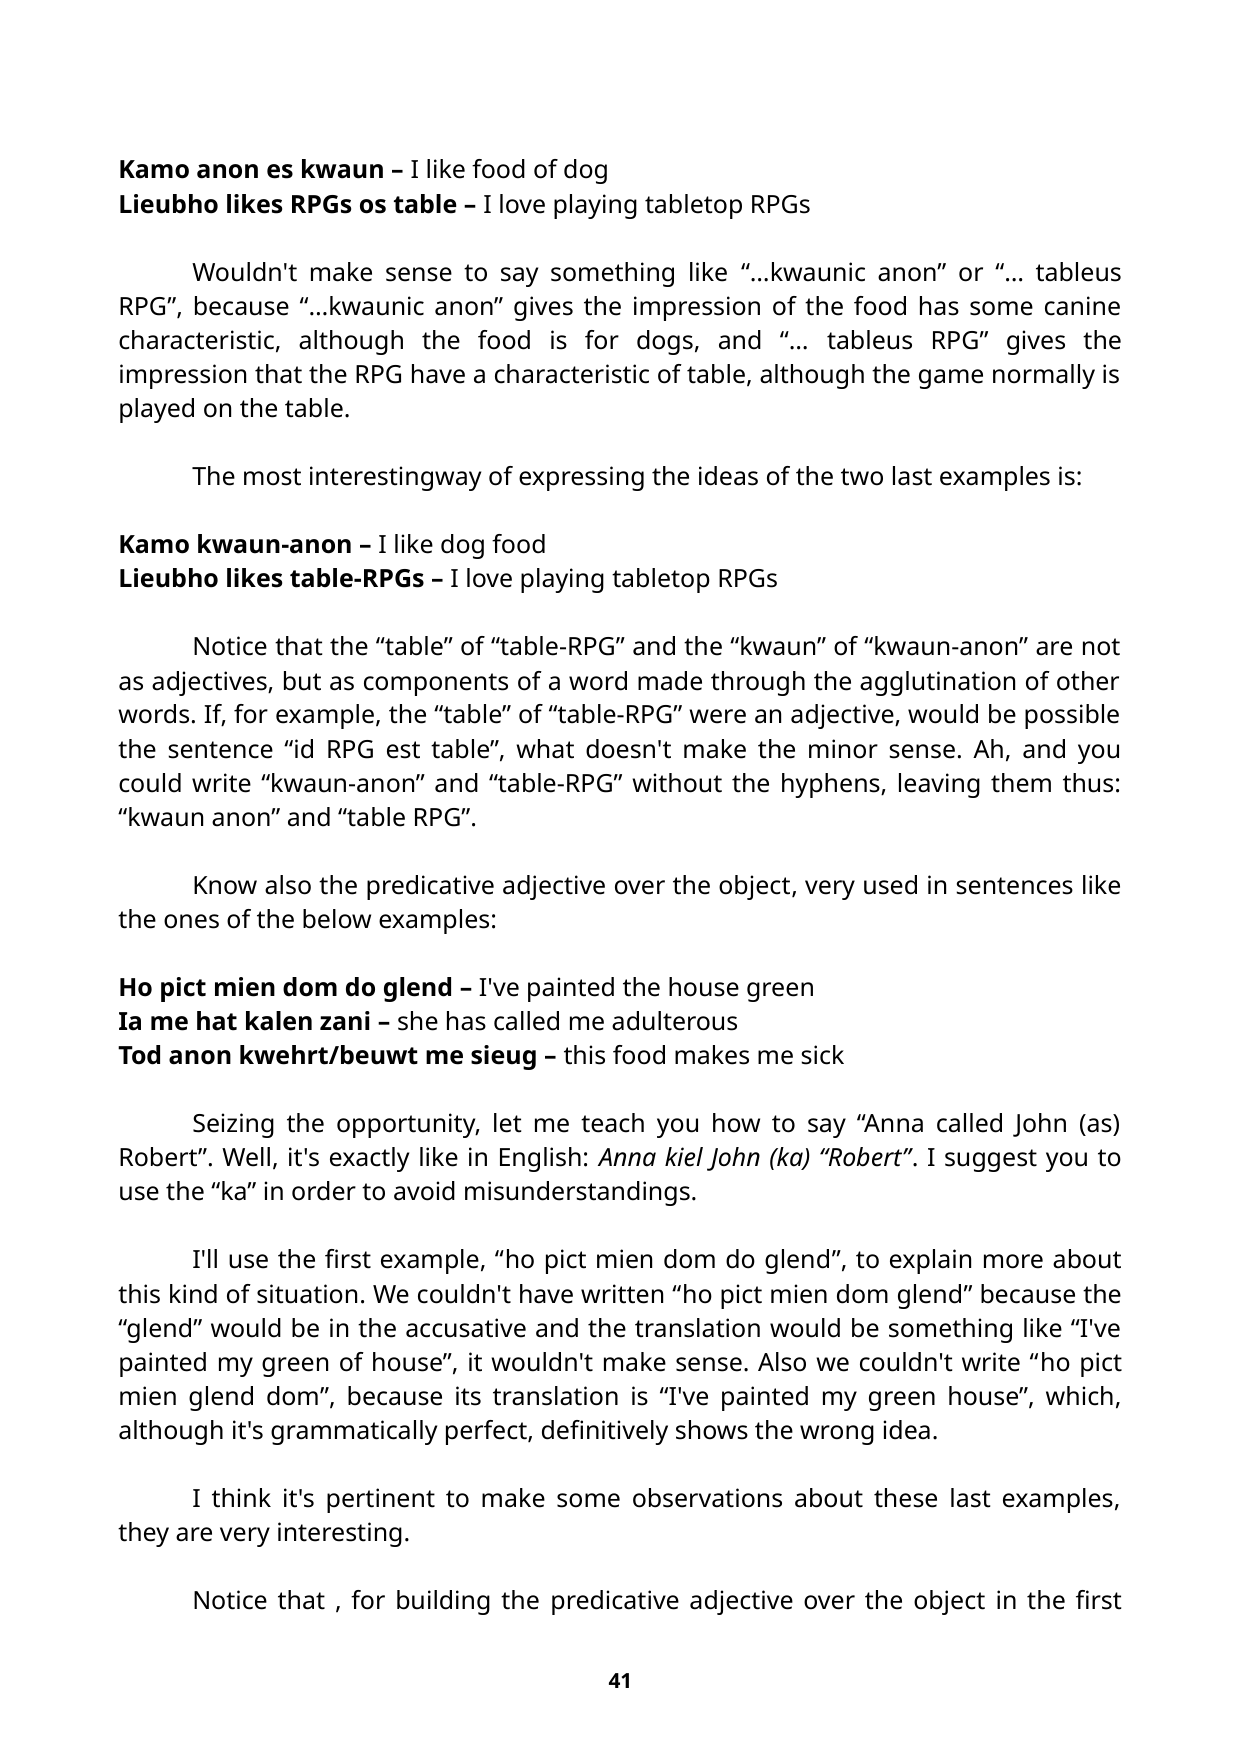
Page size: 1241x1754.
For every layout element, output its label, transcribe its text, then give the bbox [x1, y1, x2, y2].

text Tod anon kwehrt/beuwt me sieug – this food makes me sick [118, 1038, 1122, 1072]
text I think it's pertinent to make some observations about these last examples, they are very interesting. [118, 1481, 1122, 1549]
text Ho pict mien dom do glend – I've painted the house green [118, 970, 1122, 1004]
text Notice that , for building the predicative adjective over the object in the first [118, 1583, 1122, 1617]
text Seizing the opportunity, let me teach you how to say “Anna called John (as) Robert”. Well, it's exactly like in English: Anna kiel John (ka) “Robert”. I suggest you to use the “ka” in order to avoid misunderstandings. [118, 1106, 1122, 1208]
text Know also the predicative adjective over the object, very used in sentences like the ones of the below examples: [118, 867, 1122, 936]
text Lieubho likes RPGs os table – I love playing tabletop RPGs [118, 186, 1122, 220]
text Kamo kwaun-anon – I like dog food [118, 527, 1122, 561]
text Lieubho likes table-RPGs – I love playing tabletop RPGs [118, 561, 1122, 595]
text Kamo anon es kwaun – I like food of dog [118, 152, 1122, 186]
text Wouldn't make sense to say something like “…kwaunic anon” or “… tableus RPG”, because “…kwaunic anon” gives the impression of the food has some canine characteristic, although the food is for dogs, and “… tableus RPG” gives the impression that the RPG have a characteristic of table, although the game normally is played on the table. [118, 254, 1122, 425]
text Notice that the “table” of “table-RPG” and the “kwaun” of “kwaun-anon” are not as adjectives, but as components of a word made through the agglutination of other words. If, for example, the “table” of “table-RPG” were an adjective, would be possible the sentence “id RPG est table”, what doesn't make the minor sense. Ah, and you could write “kwaun-anon” and “table-RPG” without the hyphens, leaving them thus: “kwaun anon” and “table RPG”. [118, 629, 1122, 833]
text The most interestingway of expressing the ideas of the two last examples is: [118, 459, 1122, 493]
text I'll use the first example, “ho pict mien dom do glend”, to explain more about this kind of situation. We couldn't have written “ho pict mien dom glend” because the “glend” would be in the accusative and the translation would be something like “I've painted my green of house”, it wouldn't make sense. Also we couldn't write “ho pict mien glend dom”, because its translation is “I've painted my green house”, which, although it's grammatically perfect, definitively shows the wrong idea. [118, 1242, 1122, 1447]
text Ia me hat kalen zani – she has called me adulterous [118, 1004, 1122, 1038]
